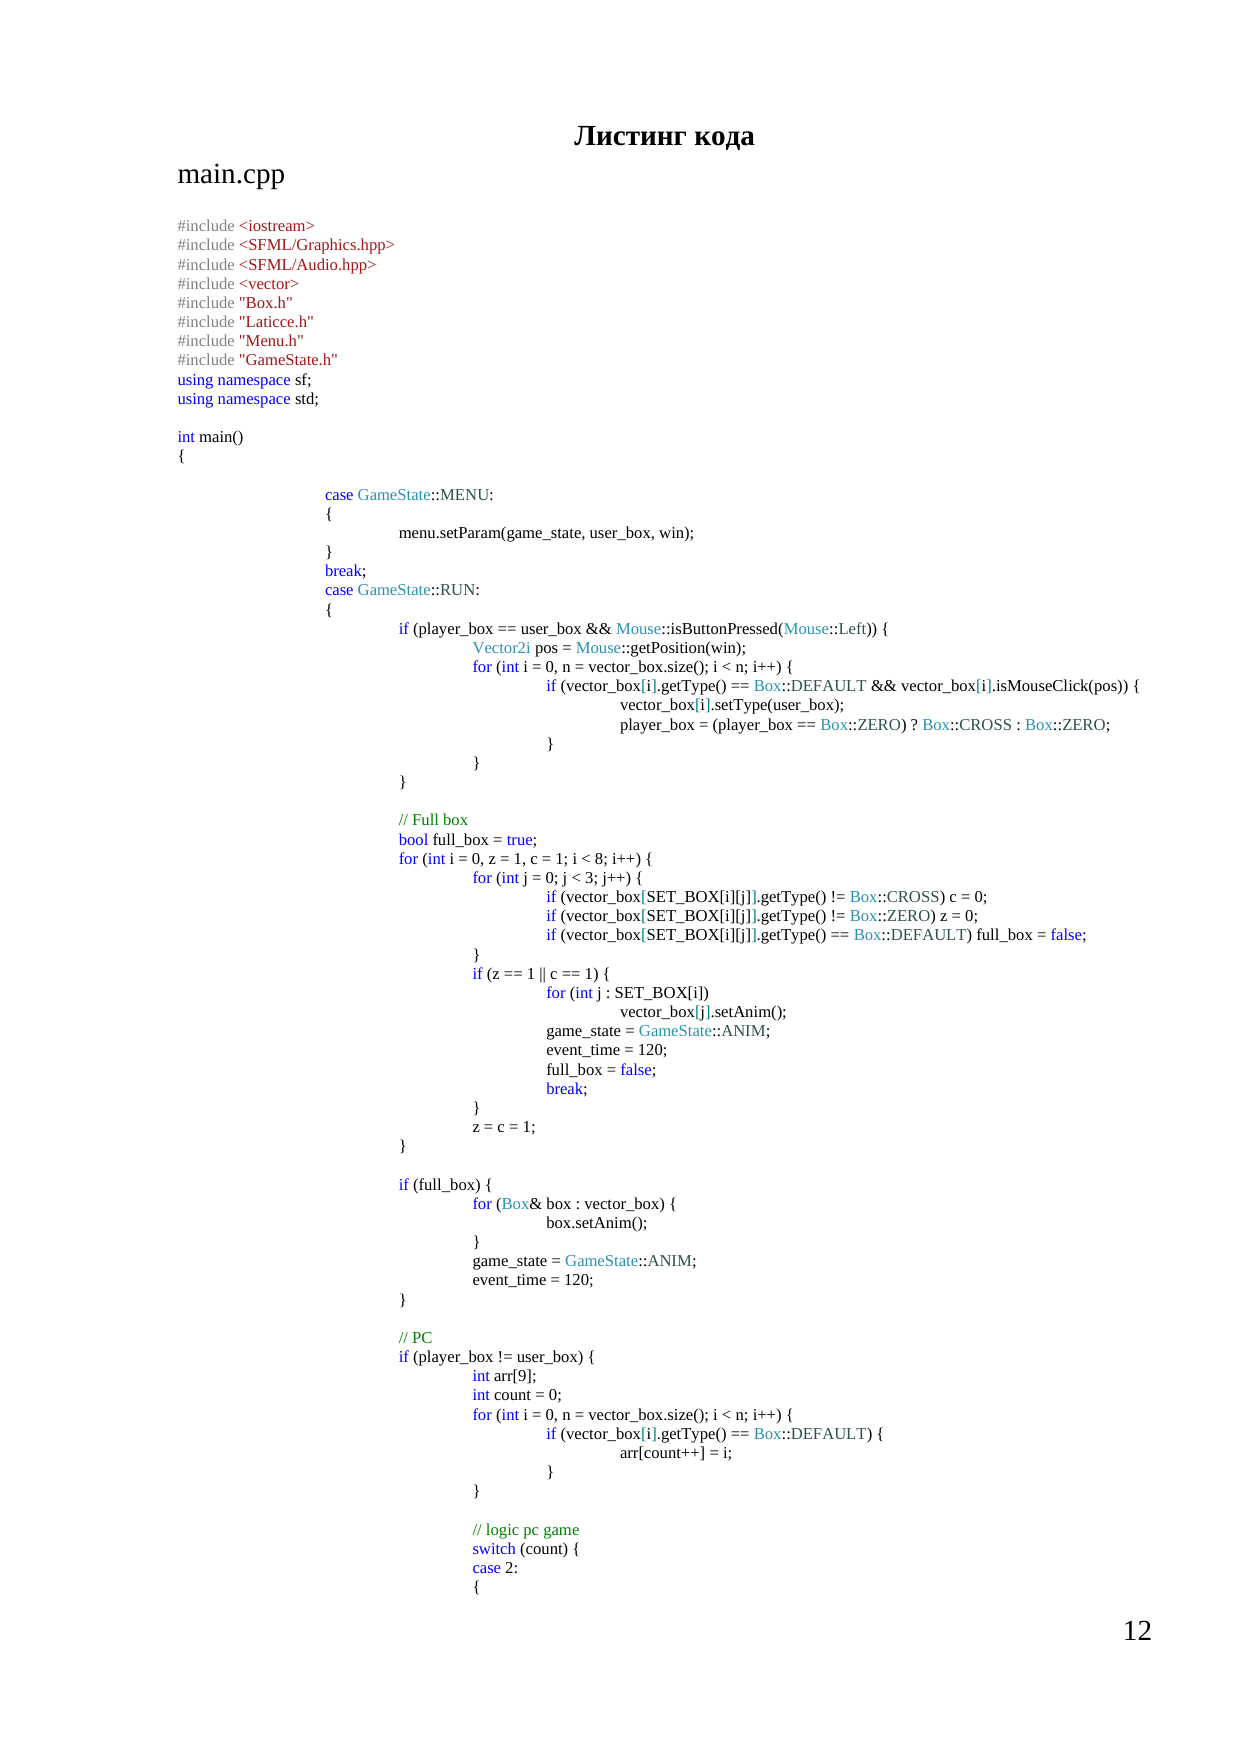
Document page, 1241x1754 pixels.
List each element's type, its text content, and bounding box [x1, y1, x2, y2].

text if (vector_box[i].getType() == Box::DEFAULT) { [177, 1423, 1152, 1443]
text Vector2i pos = Mouse::getPosition(win); [177, 638, 1152, 657]
text { [177, 1577, 1152, 1596]
text } [177, 542, 1152, 561]
text break; [177, 561, 1152, 580]
text game_state = GameState::ANIM; [177, 1021, 1152, 1040]
text #include <vector> [177, 273, 1152, 293]
text } [177, 1289, 1152, 1308]
text if (vector_box[SET_BOX[i][j]].getType() != Box::CROSS) c = 0; [177, 887, 1152, 906]
text if (z == 1 || c == 1) { [177, 963, 1152, 983]
text if (player_box != user_box) { [177, 1347, 1152, 1366]
text } [177, 944, 1152, 963]
text #include <SFML/Audio.hpp> [177, 254, 1152, 273]
text break; [177, 1078, 1152, 1098]
text } [177, 733, 1152, 753]
text { [177, 446, 1152, 465]
text #include "Box.h" [177, 293, 1152, 312]
text event_time = 120; [177, 1270, 1152, 1289]
text { [177, 599, 1152, 618]
text #include "GameState.h" [177, 350, 1152, 369]
text } [177, 1098, 1152, 1117]
text menu.setParam(game_state, user_box, win); [177, 523, 1152, 542]
text arr[count++] = i; [177, 1443, 1152, 1462]
text } [177, 1481, 1152, 1500]
text // logic pc game [177, 1519, 1152, 1538]
text #include "Menu.h" [177, 331, 1152, 350]
text #include <iostream> [177, 216, 1152, 235]
text bool full_box = true; [177, 829, 1152, 848]
text { [177, 503, 1152, 523]
text vector_box[i].setType(user_box); [177, 695, 1152, 714]
text z = c = 1; [177, 1117, 1152, 1136]
text main.cpp [177, 157, 1152, 190]
text using namespace sf; [177, 369, 1152, 388]
text using namespace std; [177, 388, 1152, 408]
text for (int j = 0; j < 3; j++) { [177, 868, 1152, 887]
text full_box = false; [177, 1059, 1152, 1078]
text box.setAnim(); [177, 1213, 1152, 1232]
text if (full_box) { [177, 1174, 1152, 1193]
text int count = 0; [177, 1385, 1152, 1404]
text } [177, 1462, 1152, 1481]
text for (int i = 0, z = 1, c = 1; i < 8; i++) { [177, 848, 1152, 868]
text int arr[9]; [177, 1366, 1152, 1385]
text for (int i = 0, n = vector_box.size(); i < n; i++) { [177, 1404, 1152, 1423]
text } [177, 1232, 1152, 1251]
text if (vector_box[SET_BOX[i][j]].getType() == Box::DEFAULT) full_box = false; [177, 925, 1152, 944]
text #include "Laticce.h" [177, 312, 1152, 331]
text if (vector_box[SET_BOX[i][j]].getType() != Box::ZERO) z = 0; [177, 906, 1152, 925]
text } [177, 753, 1152, 772]
text // Full box [177, 810, 1152, 829]
text // PC [177, 1328, 1152, 1347]
text if (vector_box[i].getType() == Box::DEFAULT && vector_box[i].isMouseClick(pos)) { [177, 676, 1152, 695]
text game_state = GameState::ANIM; [177, 1251, 1152, 1270]
text for (int i = 0, n = vector_box.size(); i < n; i++) { [177, 657, 1152, 676]
text } [177, 772, 1152, 791]
text player_box = (player_box == Box::ZERO) ? Box::CROSS : Box::ZERO; [177, 714, 1152, 733]
text int main() [177, 427, 1152, 446]
text for (Box& box : vector_box) { [177, 1193, 1152, 1213]
text vector_box[j].setAnim(); [177, 1002, 1152, 1021]
text } [177, 1136, 1152, 1155]
text if (player_box == user_box && Mouse::isButtonPressed(Mouse::Left)) { [177, 618, 1152, 638]
text #include <SFML/Graphics.hpp> [177, 235, 1152, 254]
text switch (count) { [177, 1538, 1152, 1558]
subtitle Листинг кода [177, 118, 1152, 152]
text case GameState::MENU: [177, 484, 1152, 503]
text event_time = 120; [177, 1040, 1152, 1059]
text for (int j : SET_BOX[i]) [177, 983, 1152, 1002]
text case GameState::RUN: [177, 580, 1152, 599]
text case 2: [177, 1558, 1152, 1577]
